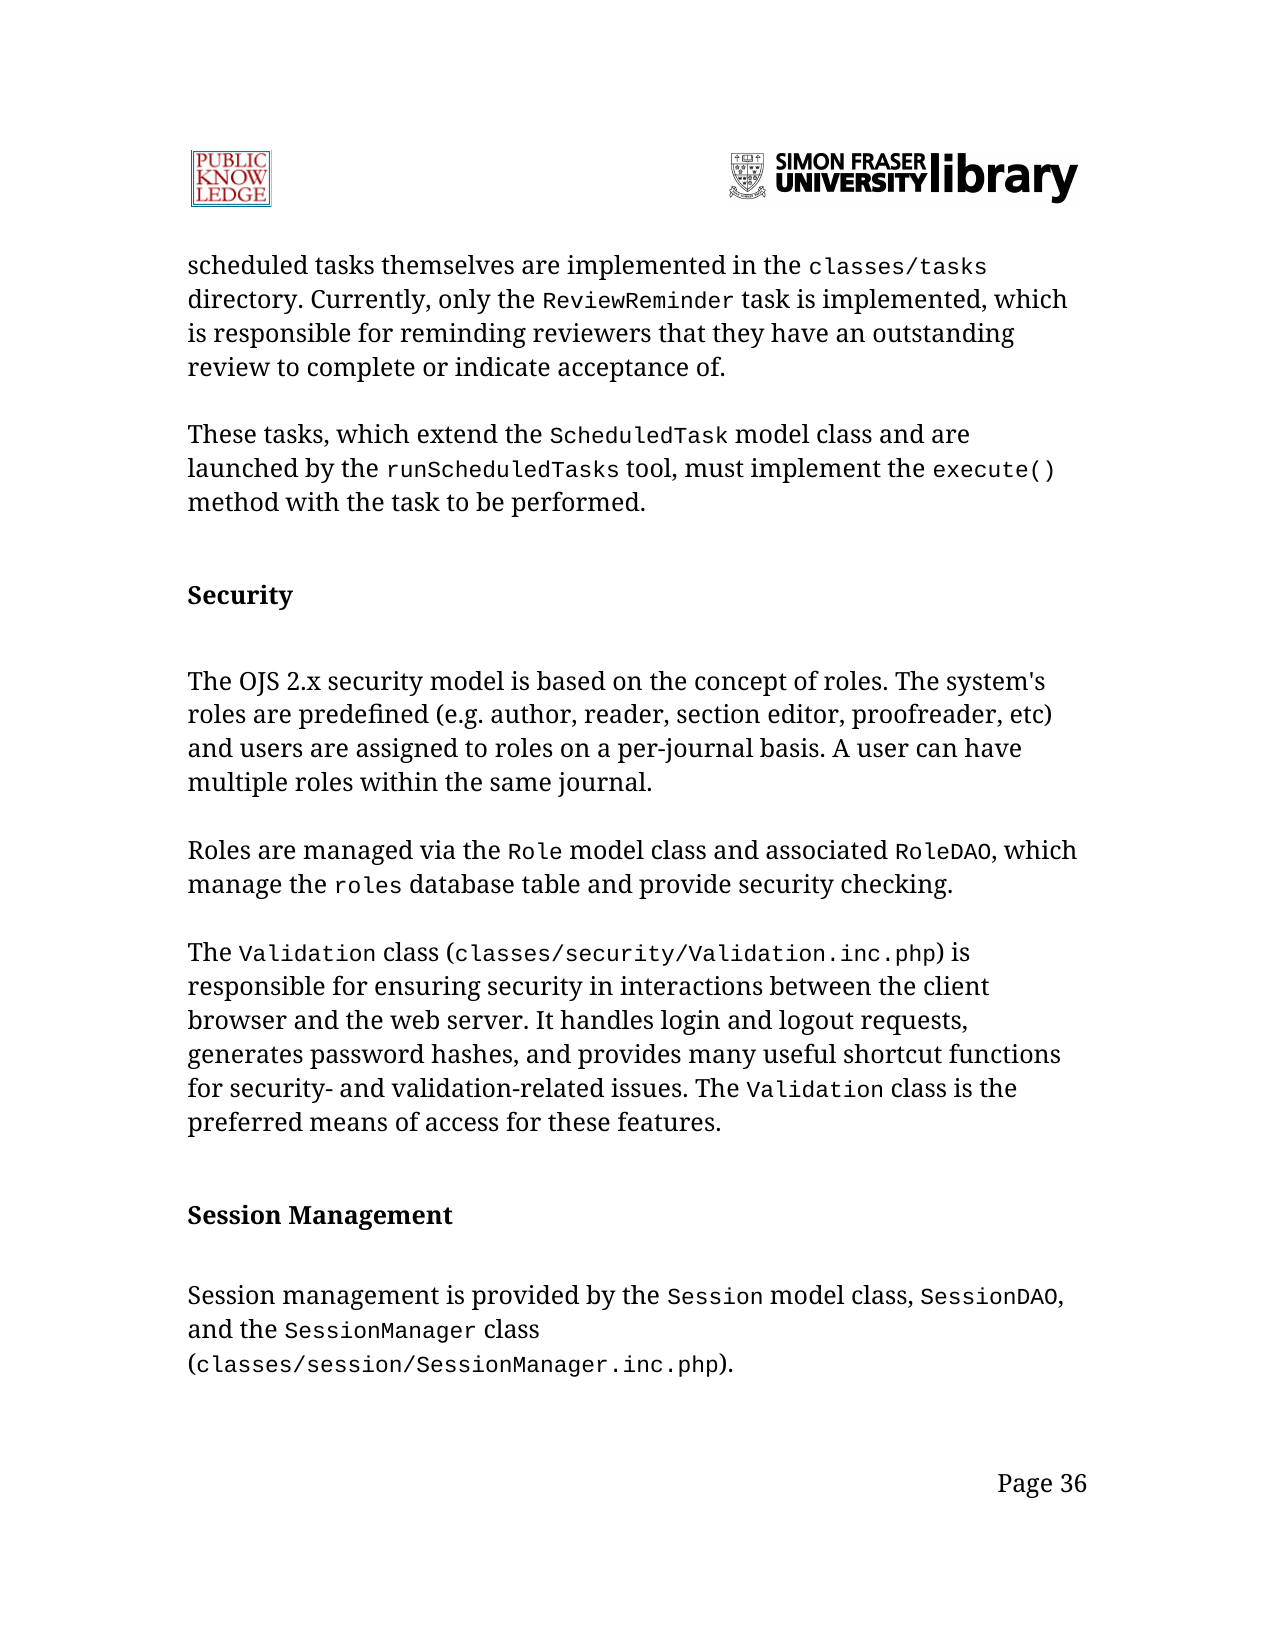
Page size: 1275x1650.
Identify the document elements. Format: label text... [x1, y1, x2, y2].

text Session management is provided by the Session model class, SessionDAO, and the SessionManager class (classes/session/SessionManager.inc.php). [187, 1278, 1087, 1380]
subtitle Security [187, 578, 1087, 612]
text Roles are managed via the Role model class and associated RoleDAO, which manage the roles database table and provide security checking. [187, 833, 1087, 901]
text The OJS 2.x security model is based on the concept of roles. The system's roles are predefined (e.g. author, reader, section editor, proofreader, etc) and users are assigned to roles on a per-journal basis. A user can have multiple roles within the same journal. [187, 663, 1087, 799]
subtitle Session Management [187, 1198, 1087, 1232]
picture [723, 150, 1083, 207]
picture [193, 150, 272, 205]
text scheduled tasks themselves are implemented in the classes/tasks directory. Currently, only the ReviewReminder task is implemented, which is responsible for reminding reviewers that they have an outstanding review to complete or indicate acceptance of. [187, 247, 1087, 383]
text These tasks, which extend the ScheduledTask model class and are launched by the runScheduledTasks tool, must implement the execute() method with the task to be performed. [187, 417, 1087, 519]
text The Validation class (classes/security/Validation.inc.php) is responsible for ensuring security in interactions between the client browser and the web server. It handles login and logout requests, generates password hashes, and provides many useful shortcut functions for security- and validation-related issues. The Validation class is the preferred means of access for these features. [187, 935, 1087, 1139]
